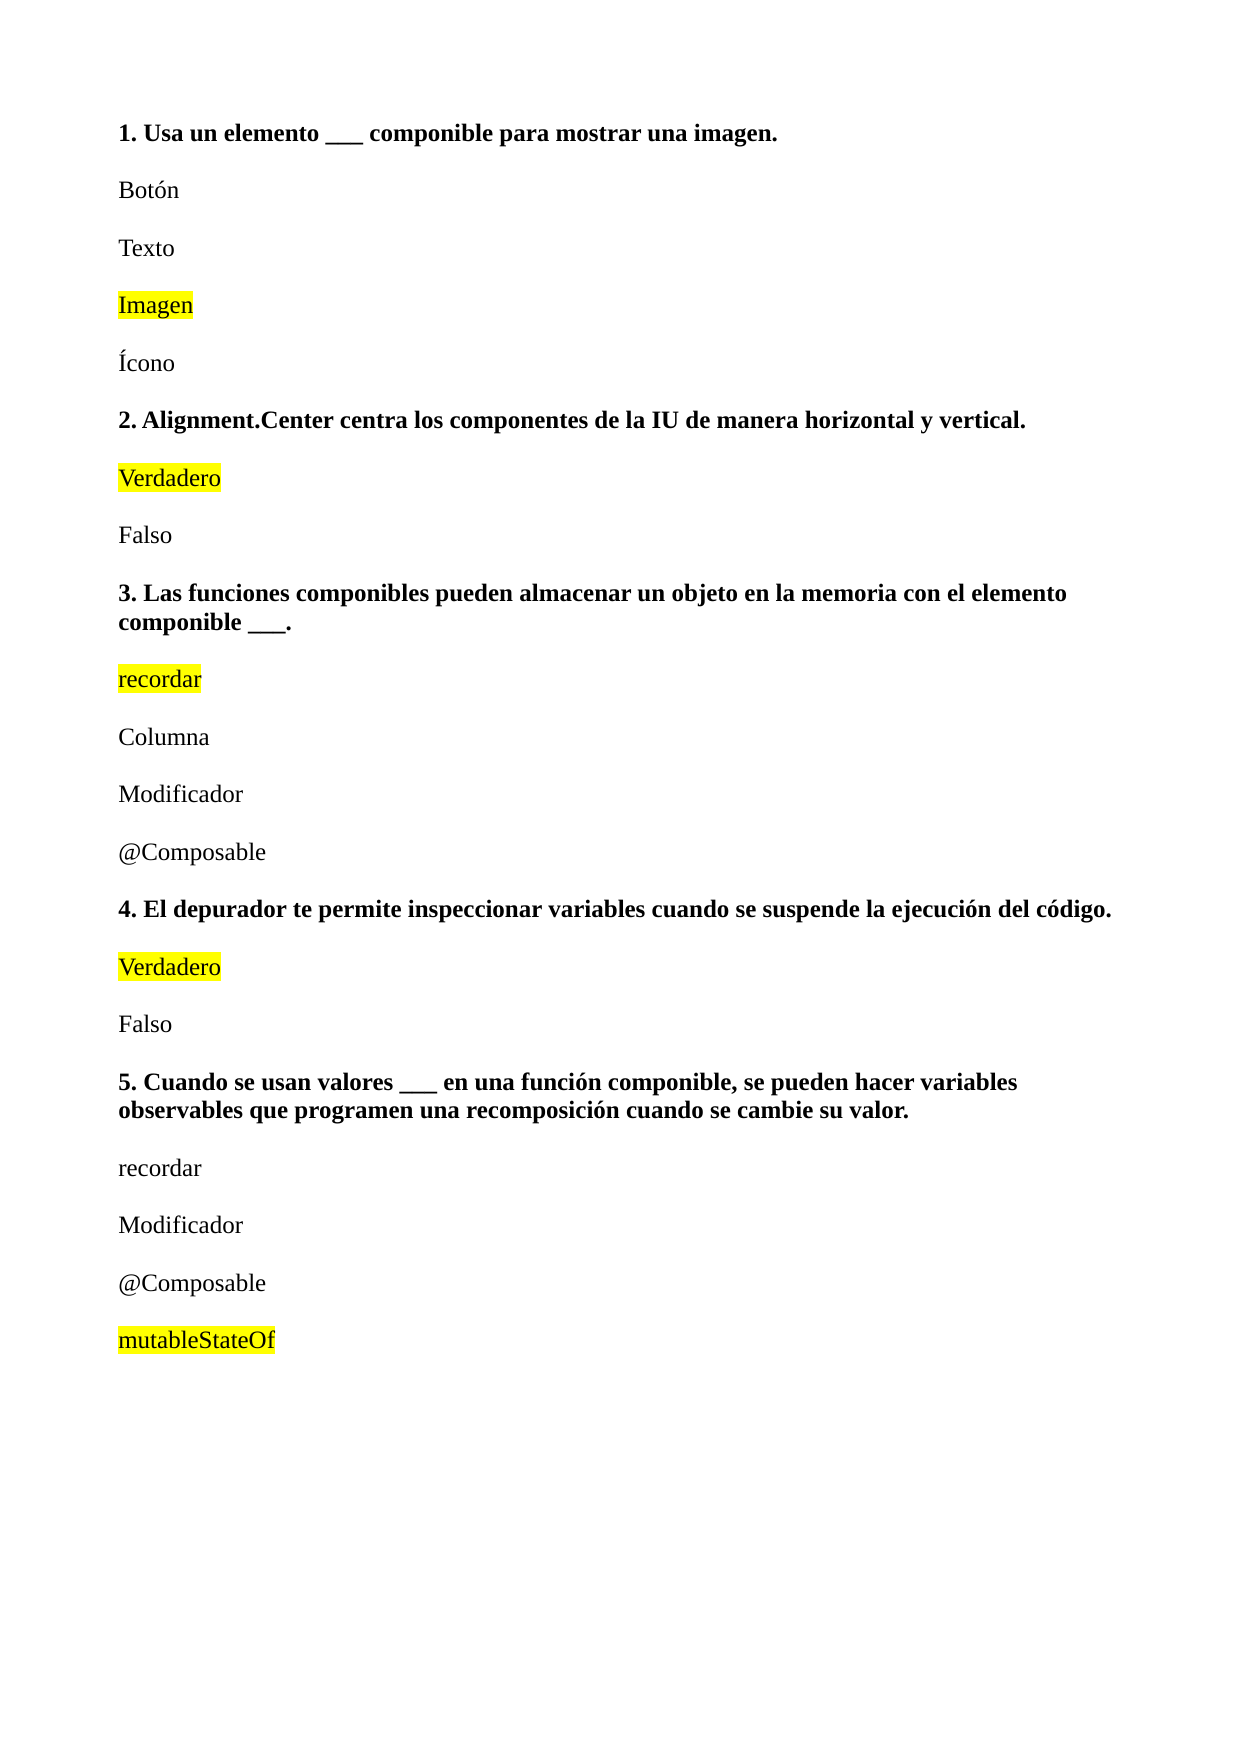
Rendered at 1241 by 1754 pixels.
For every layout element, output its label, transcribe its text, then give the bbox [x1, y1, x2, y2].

text 1. Usa un elemento ___ componible para mostrar una imagen. [118, 118, 1122, 147]
text Ícono [118, 348, 1122, 377]
text 4. El depurador te permite inspeccionar variables cuando se suspende la ejecución del código. [118, 894, 1122, 923]
text Verdadero [118, 952, 1122, 981]
text Verdadero [118, 463, 1122, 492]
text recordar [118, 664, 1122, 693]
text 3. Las funciones componibles pueden almacenar un objeto en la memoria con el elemento componible ___. [118, 578, 1122, 636]
text mutableStateOf [118, 1326, 1122, 1354]
text Modificador [118, 1211, 1122, 1239]
text Botón [118, 176, 1122, 204]
text Modificador [118, 779, 1122, 808]
text @Composable [118, 837, 1122, 866]
text 2. Alignment.Center centra los componentes de la IU de manera horizontal y vertical. [118, 406, 1122, 434]
text Falso [118, 521, 1122, 549]
text 5. Cuando se usan valores ___ en una función componible, se pueden hacer variables observables que programen una recomposición cuando se cambie su valor. [118, 1067, 1122, 1124]
text recordar [118, 1153, 1122, 1182]
text @Composable [118, 1268, 1122, 1297]
text Columna [118, 722, 1122, 751]
text Falso [118, 1009, 1122, 1038]
text Imagen [118, 291, 1122, 319]
text Texto [118, 233, 1122, 262]
